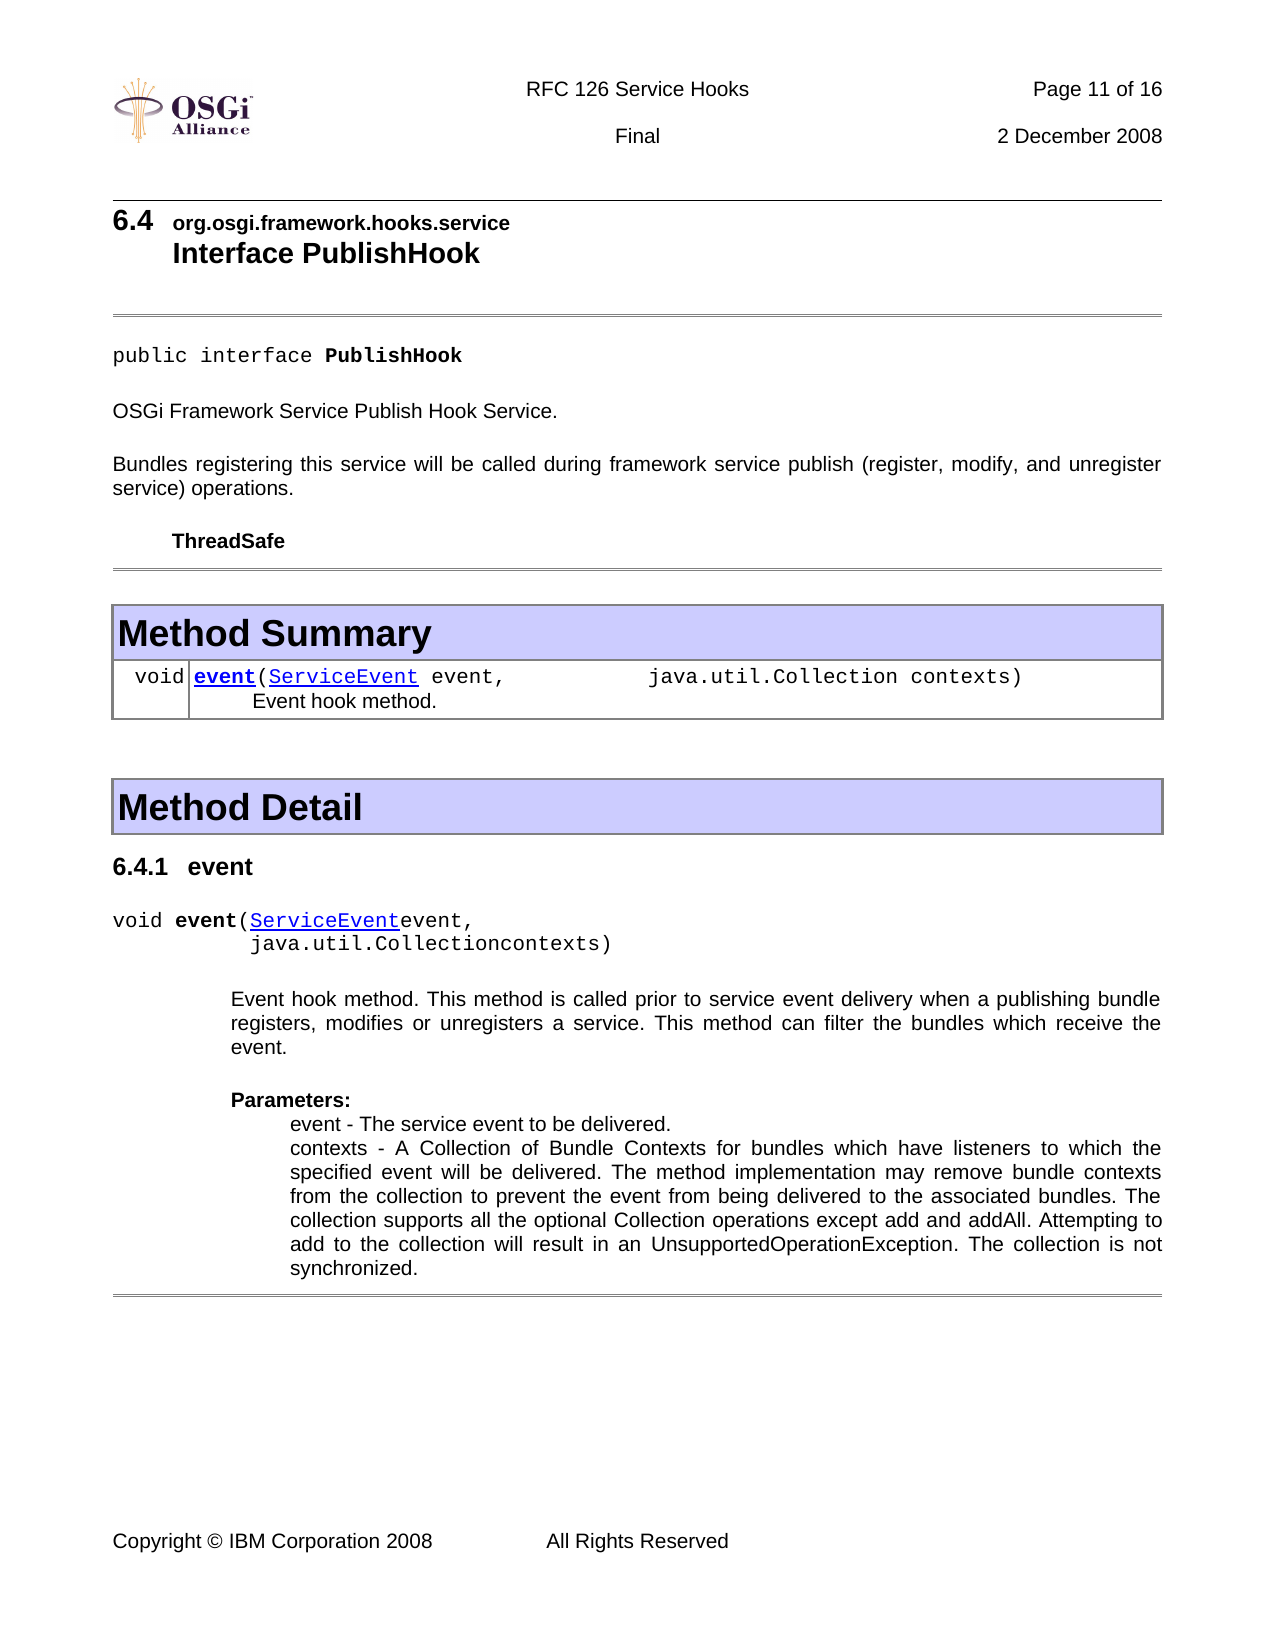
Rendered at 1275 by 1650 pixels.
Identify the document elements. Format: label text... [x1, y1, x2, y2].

table_cell event(ServiceEvent event, java.util.Collection contexts) Event hook method. [190, 661, 1161, 718]
subtitle Bundles registering this service will be called during framework service publish (register, modify, and unregister service) operations. [112, 452, 1162, 500]
table_header Method Detail [114, 780, 1161, 833]
table_cell void [114, 661, 188, 718]
subtitle Parameters: [231, 1088, 1162, 1112]
subtitle ThreadSafe [172, 529, 1162, 553]
subtitle org.osgi.framework.hooks.service Interface PublishHook [112, 201, 1162, 270]
list event - The service event to be delivered. [290, 1112, 1162, 1136]
list Event hook method. This method is called prior to service event delivery when a publishing bundle registers, modifies or unregisters a service. This method can filter the bundles which receive the event. [231, 987, 1162, 1058]
subtitle event [112, 852, 1162, 880]
text java.util.Collectioncontexts) [112, 933, 1162, 957]
table_header Method Summary [114, 606, 1161, 659]
subtitle OSGi Framework Service Publish Hook Service. [112, 398, 1162, 422]
text void event(ServiceEventevent, [112, 910, 1162, 933]
text public interface PublishHook [112, 345, 1162, 369]
picture [114, 78, 254, 143]
list contexts - A Collection of Bundle Contexts for bundles which have listeners to which the specified event will be delivered. The method implementation may remove bundle contexts from the collection to prevent the event from being delivered to the associated bundles. The collection supports all the optional Collection operations except add and addAll. Attempting to add to the collection will result in an UnsupportedOperationException. The collection is not synchronized. [290, 1136, 1162, 1279]
